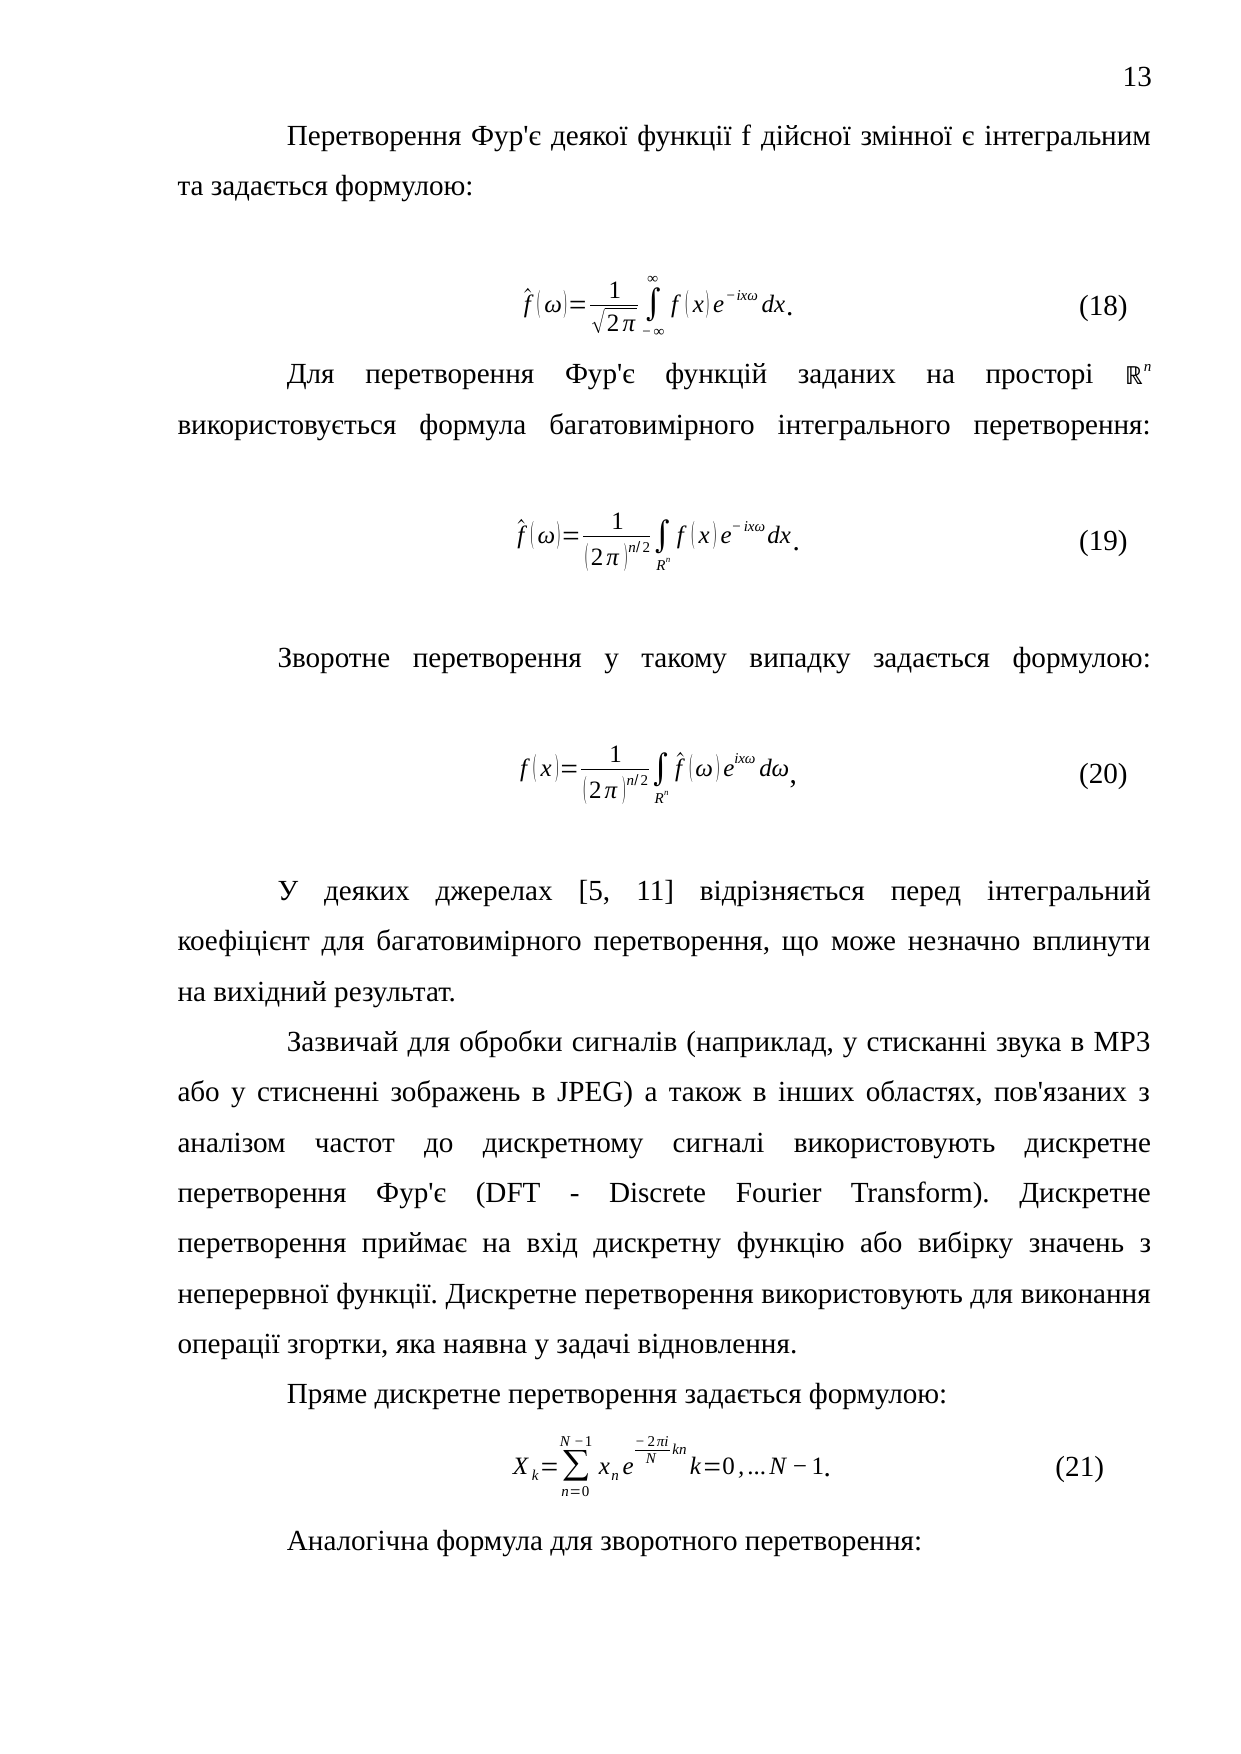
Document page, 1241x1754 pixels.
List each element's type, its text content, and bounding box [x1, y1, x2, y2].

table_header (19) [1068, 508, 1162, 590]
text Пряме дискретне перетворення задається формулою: [177, 1376, 1152, 1410]
table_header , [177, 741, 1068, 823]
text У деяких джерелах [5, 11] відрізняється перед інтегральний коефіцієнт для багатовимірного перетворення, що може незначно вплинути на вихідний результат. [177, 823, 1152, 1007]
text Зазвичай для обробки сигналів (наприклад, у стисканні звука в МР3 або у стисненні зображень в JPEG) а також в інших областях, пов'язаних з аналізом частот до дискретному сигналі використовують дискретне перетворення Фур'є (DFT - Discrete Fourier Transform). Дискретне перетворення приймає на вхід дискретну функцію або вибірку значень з неперервної функції. Дискретне перетворення використовують для виконання операції згортки, яка наявна у задачі відновлення. [177, 1024, 1152, 1359]
table_header . [177, 508, 1068, 590]
table_header . [177, 269, 1068, 356]
text Для перетворення Фур'є функцій заданих на просторі використовується формула багатовимірного інтегрального перетворення: [177, 356, 1152, 491]
text Перетворення Фур'є деякої функції f дійсної змінної є інтегральним та задається формулою: [177, 118, 1152, 202]
text Аналогічна формула для зворотного перетворення: [177, 1523, 1152, 1556]
table_header . [183, 1427, 1050, 1523]
table_header (18) [1068, 269, 1162, 356]
table_header (21) [1050, 1427, 1158, 1523]
text Зворотне перетворення у такому випадку задається формулою: [177, 590, 1152, 724]
table_header (20) [1068, 741, 1162, 823]
